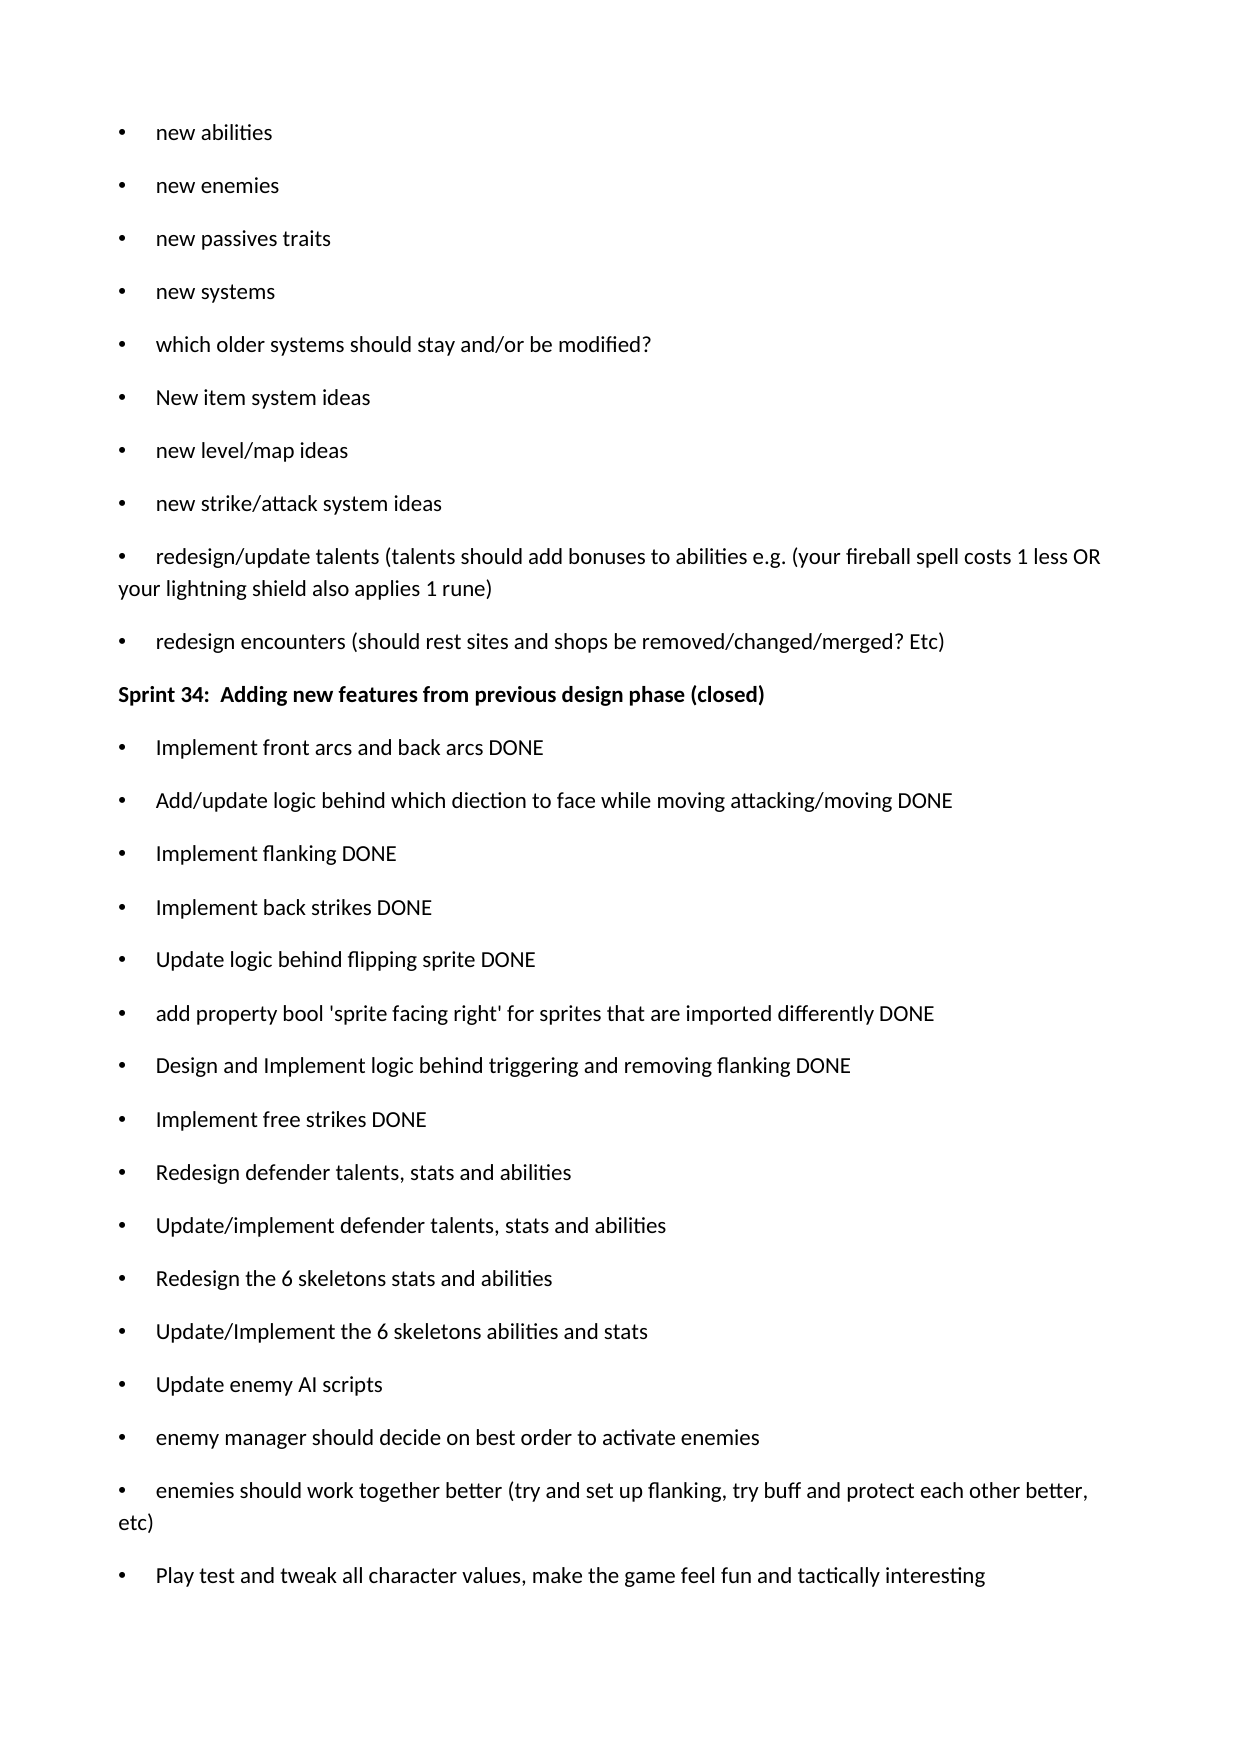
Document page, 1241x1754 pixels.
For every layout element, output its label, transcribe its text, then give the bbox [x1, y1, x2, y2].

list add property bool 'sprite facing right' for sprites that are imported differently DONE [81, 999, 1122, 1027]
text Sprint 34: Adding new features from previous design phase (closed) [118, 681, 1122, 708]
list Play test and tweak all character values, make the game feel fun and tactically interesting [81, 1561, 1122, 1589]
list redesign encounters (should rest sites and shops be removed/changed/merged? Etc) [81, 627, 1122, 656]
list Update logic behind flipping sprite DONE [81, 946, 1122, 974]
list redesign/update talents (talents should add bonuses to abilities e.g. (your fireball spell costs 1 less OR your lightning shield also applies 1 rune) [81, 542, 1122, 602]
list Design and Implement logic behind triggering and removing flanking DONE [81, 1052, 1122, 1080]
list new strike/attack system ideas [81, 489, 1122, 517]
list Update/implement defender talents, stats and abilities [81, 1211, 1122, 1239]
list new level/map ideas [81, 436, 1122, 464]
list Update enemy AI scripts [81, 1370, 1122, 1398]
list Add/update logic behind which diection to face while moving attacking/moving DONE [81, 787, 1122, 814]
list Update/Implement the 6 skeletons abilities and stats [81, 1317, 1122, 1345]
list Implement flanking DONE [81, 839, 1122, 868]
list enemies should work together better (try and set up flanking, try buff and protect each other better, etc) [81, 1476, 1122, 1536]
list new abilities [81, 118, 1122, 146]
list Redesign the 6 skeletons stats and abilities [81, 1264, 1122, 1292]
list Implement back strikes DONE [81, 893, 1122, 921]
list new passives traits [81, 224, 1122, 252]
list New item system ideas [81, 383, 1122, 411]
list enemy manager should decide on best order to activate enemies [81, 1423, 1122, 1451]
list Implement front arcs and back arcs DONE [81, 733, 1122, 762]
list new enemies [81, 171, 1122, 199]
list new systems [81, 277, 1122, 305]
list Redesign defender talents, stats and abilities [81, 1158, 1122, 1186]
list which older systems should stay and/or be modified? [81, 330, 1122, 358]
list Implement free strikes DONE [81, 1105, 1122, 1133]
